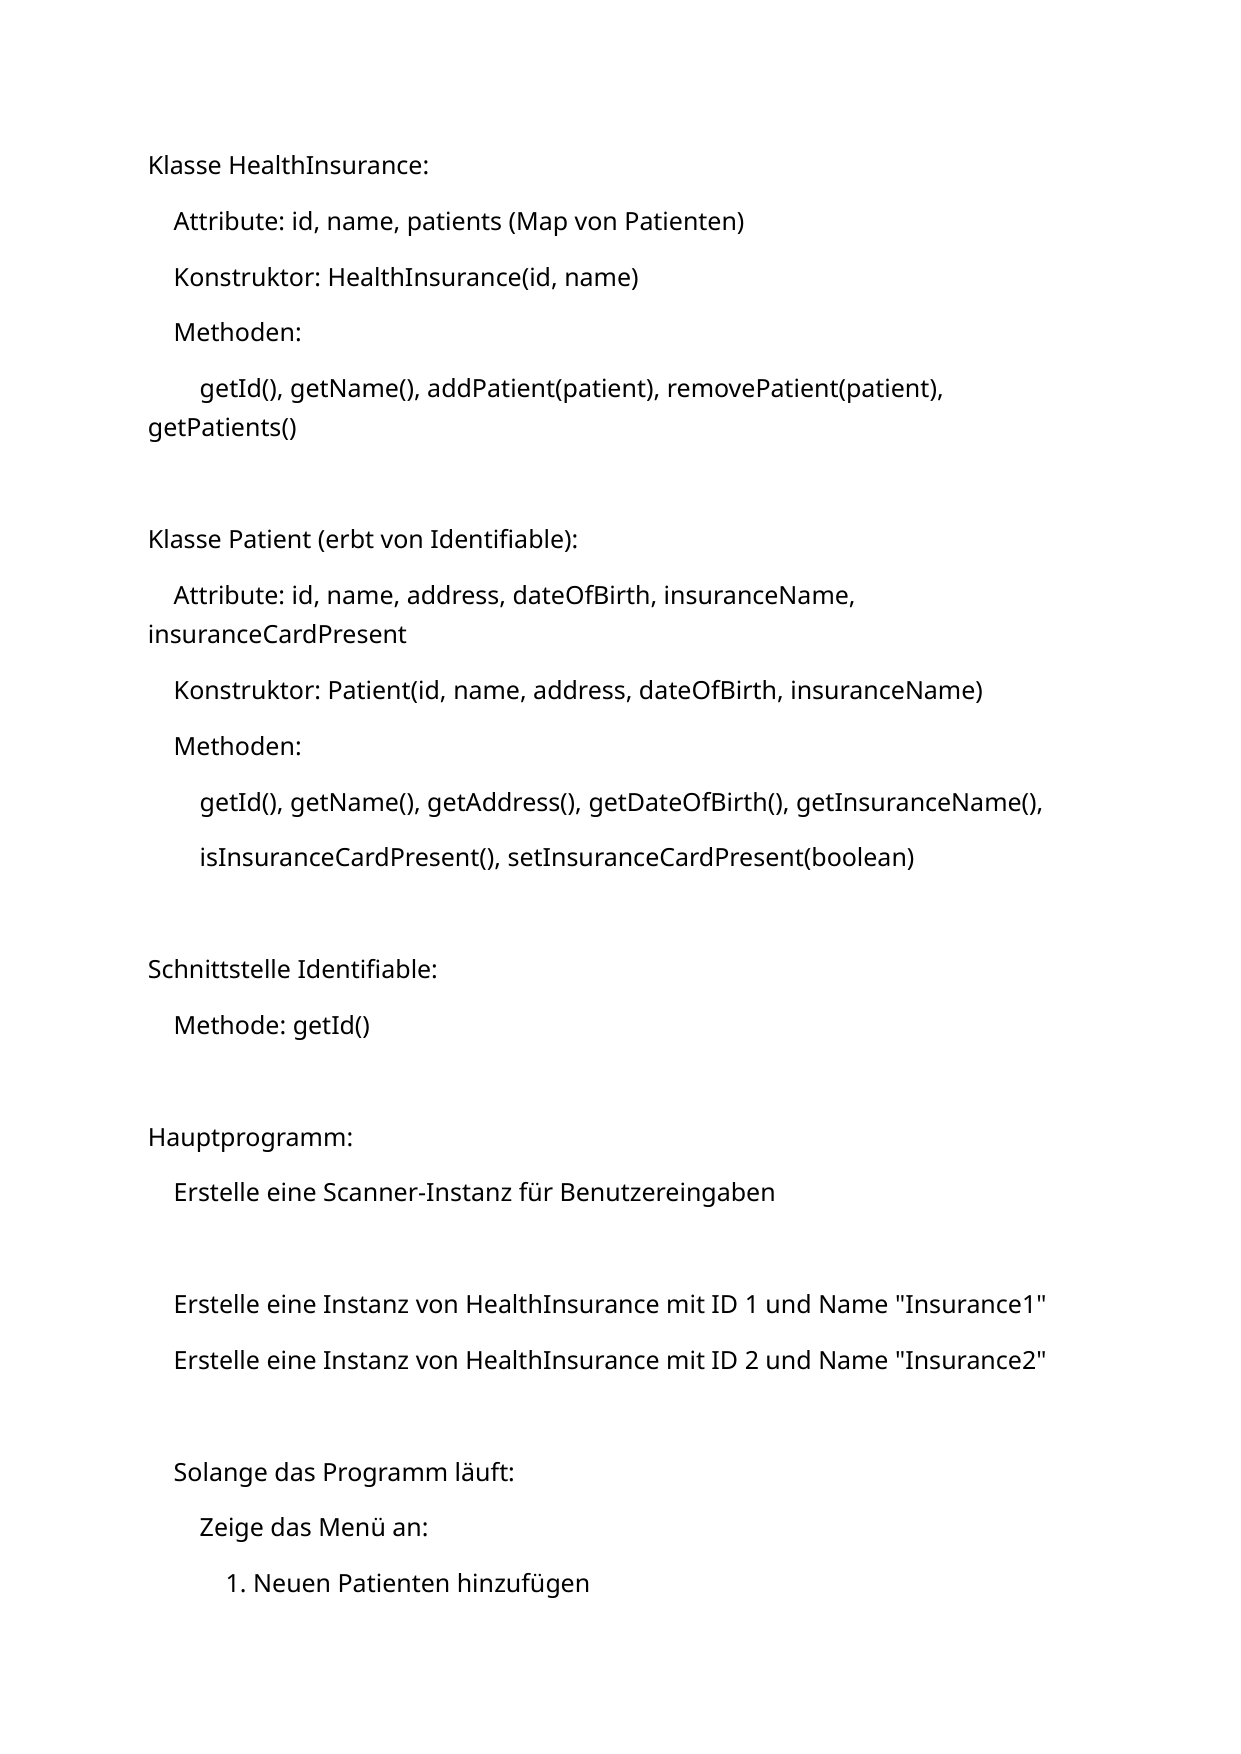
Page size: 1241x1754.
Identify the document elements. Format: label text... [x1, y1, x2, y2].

text isInsuranceCardPresent(), setInsuranceCardPresent(boolean) [148, 840, 1093, 874]
text Konstruktor: HealthInsurance(id, name) [148, 259, 1093, 293]
text Schnittstelle Identifiable: [148, 952, 1093, 986]
text Attribute: id, name, address, dateOfBirth, insuranceName, insuranceCardPresent [148, 578, 1093, 651]
text Methoden: [148, 315, 1093, 349]
text Klasse HealthInsurance: [148, 148, 1093, 182]
text Methoden: [148, 728, 1093, 762]
text Erstelle eine Scanner-Instanz für Benutzereingaben [148, 1175, 1093, 1209]
text Zeige das Menü an: [148, 1510, 1093, 1544]
text Solange das Programm läuft: [148, 1454, 1093, 1488]
text Hauptprogramm: [148, 1119, 1093, 1153]
text Methode: getId() [148, 1008, 1093, 1042]
text Klasse Patient (erbt von Identifiable): [148, 522, 1093, 556]
text Konstruktor: Patient(id, name, address, dateOfBirth, insuranceName) [148, 673, 1093, 707]
text 1. Neuen Patienten hinzufügen [148, 1566, 1093, 1600]
text getId(), getName(), addPatient(patient), removePatient(patient), getPatients() [148, 371, 1093, 444]
text Erstelle eine Instanz von HealthInsurance mit ID 2 und Name "Insurance2" [148, 1343, 1093, 1377]
text Attribute: id, name, patients (Map von Patienten) [148, 203, 1093, 237]
text Erstelle eine Instanz von HealthInsurance mit ID 1 und Name "Insurance1" [148, 1287, 1093, 1321]
text getId(), getName(), getAddress(), getDateOfBirth(), getInsuranceName(), [148, 784, 1093, 818]
